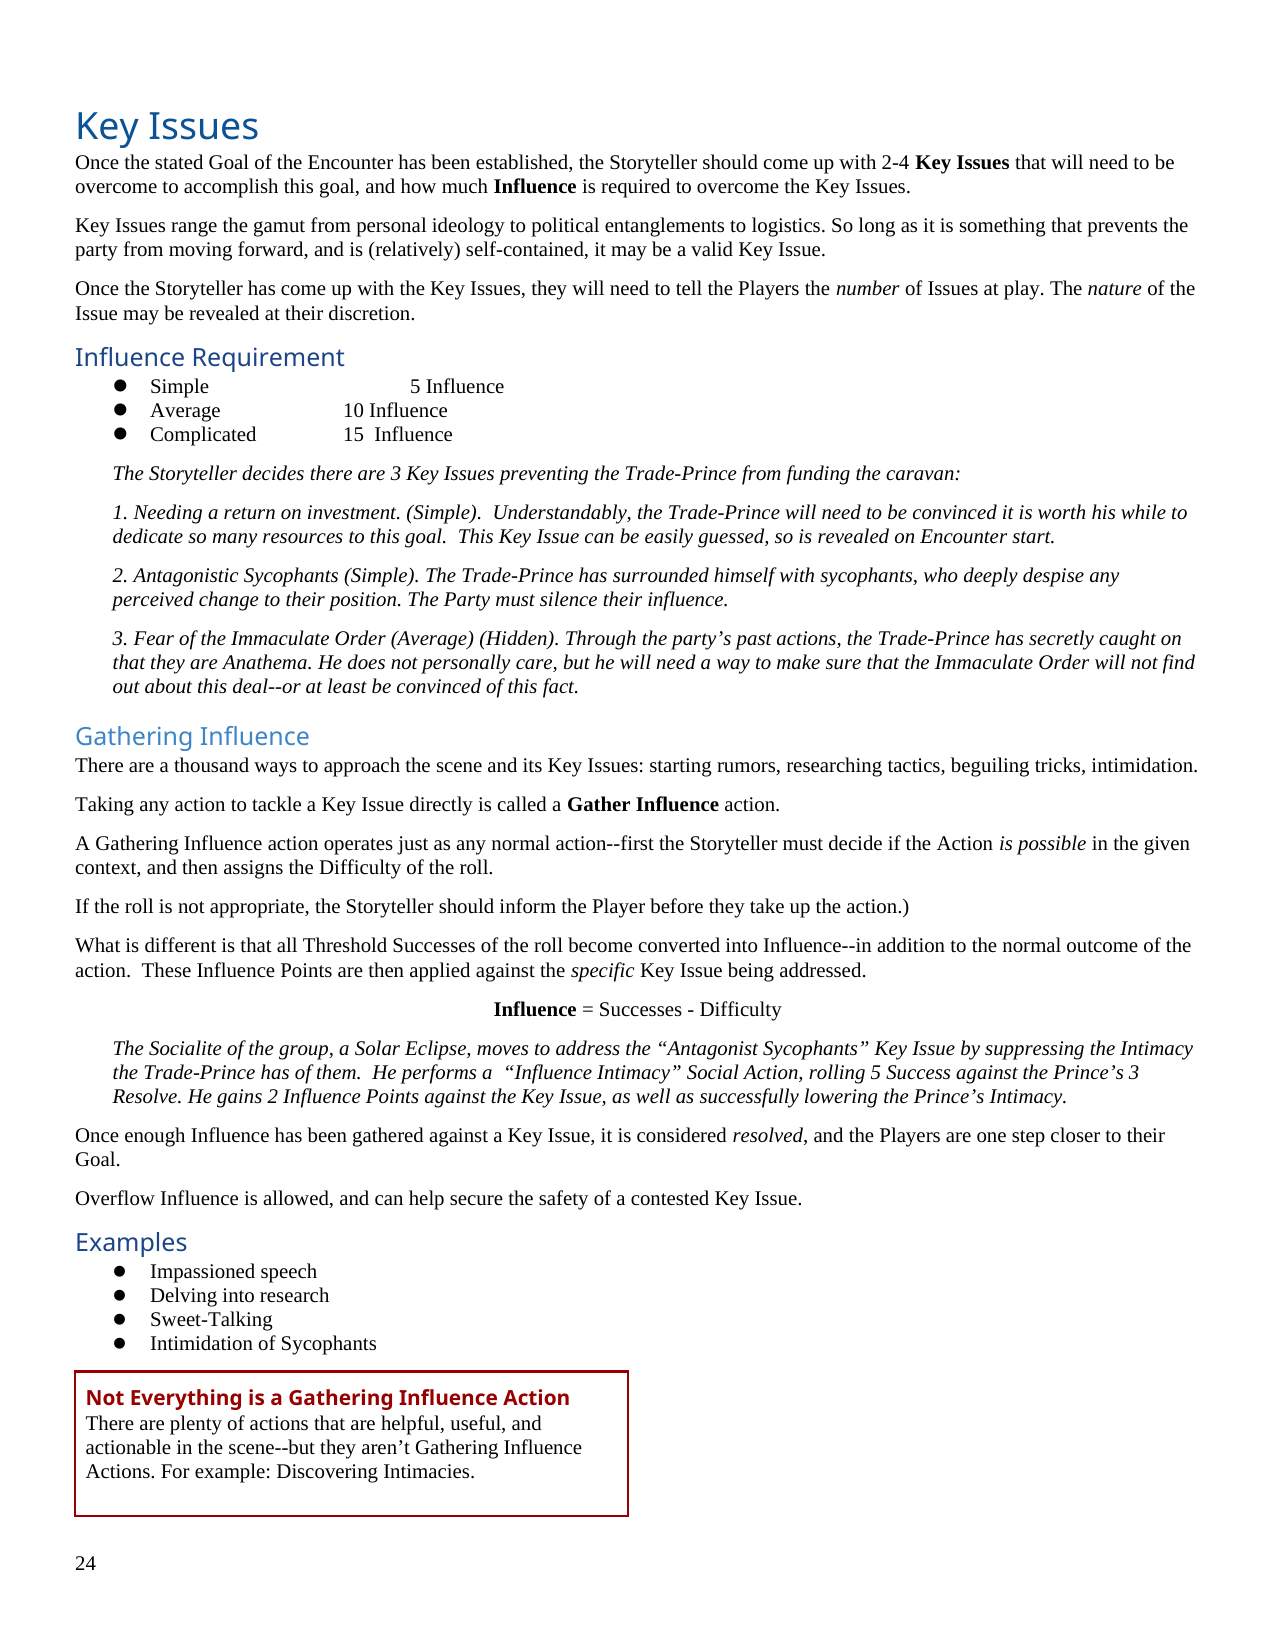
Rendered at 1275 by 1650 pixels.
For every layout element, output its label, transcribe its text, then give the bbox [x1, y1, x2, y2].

text There are a thousand ways to approach the scene and its Key Issues: starting rumors, researching tactics, beguiling tricks, intimidation. [75, 753, 1200, 777]
subtitle Key Issues [75, 99, 1200, 150]
list Complicated 15 Influence [112, 422, 1200, 446]
list Impassioned speech [112, 1259, 1200, 1283]
text 2. Antagonistic Sycophants (Simple). The Trade-Prince has surrounded himself with sycophants, who deeply despise any perceived change to their position. The Party must silence their influence. [112, 563, 1200, 611]
subtitle Influence Requirement [75, 339, 1200, 373]
text Once the stated Goal of the Encounter has been established, the Storyteller should come up with 2-4 Key Issues that will need to be overcome to accomplish this goal, and how much Influence is required to overcome the Key Issues. [75, 150, 1200, 198]
text If the roll is not appropriate, the Storyteller should inform the Player before they take up the action.) [75, 894, 1200, 918]
text 3. Fear of the Immaculate Order (Average) (Hidden). Through the party’s past actions, the Trade-Prince has secretly caught on that they are Anathema. He does not personally care, but he will need a way to make sure that the Immaculate Order will not find out about this deal--or at least be convinced of this fact. [112, 626, 1200, 698]
text Taking any action to tackle a Key Issue directly is called a Gather Influence action. [75, 792, 1200, 816]
text Overflow Influence is allowed, and can help secure the safety of a contested Key Issue. [75, 1186, 1200, 1210]
text Influence = Successes - Difficulty [75, 997, 1200, 1021]
text The Storyteller decides there are 3 Key Issues preventing the Trade-Prince from funding the caravan: [112, 461, 1200, 485]
list Average 10 Influence [112, 398, 1200, 422]
text Key Issues range the gamut from personal ideology to political entanglements to logistics. So long as it is something that prevents the party from moving forward, and is (relatively) self-contained, it may be a valid Key Issue. [75, 213, 1200, 261]
text The Socialite of the group, a Solar Eclipse, moves to address the “Antagonist Sycophants” Key Issue by suppressing the Intimacy the Trade-Prince has of them. He performs a “Influence Intimacy” Social Action, rolling 5 Success against the Prince’s 3 Resolve. He gains 2 Influence Points against the Key Issue, as well as successfully lowering the Prince’s Intimacy. [112, 1036, 1200, 1108]
text What is different is that all Threshold Successes of the roll become converted into Influence--in addition to the normal outcome of the action. These Influence Points are then applied against the specific Key Issue being addressed. [75, 933, 1200, 982]
text 1. Needing a return on investment. (Simple). Understandably, the Trade-Prince will need to be convinced it is worth his while to dedicate so many resources to this goal. This Key Issue can be easily guessed, so is revealed on Encounter start. [112, 500, 1200, 548]
text A Gathering Influence action operates just as any normal action--first the Storyteller must decide if the Action is possible in the given context, and then assigns the Difficulty of the roll. [75, 831, 1200, 879]
list Sweet-Talking [112, 1307, 1200, 1331]
table_header Not Everything is a Gathering Influence Action There are plenty of actions that are helpful, useful, and actionable in the scene--but they aren’t Gathering Influence Actions. For example: Discovering Intimacies. [76, 1373, 627, 1515]
subtitle Examples [75, 1225, 1200, 1259]
list Delving into research [112, 1283, 1200, 1307]
list Simple 5 Influence [112, 373, 1200, 398]
subtitle Gathering Influence [75, 719, 1200, 753]
text Once enough Influence has been gathered against a Key Issue, it is considered resolved, and the Players are one step closer to their Goal. [75, 1123, 1200, 1171]
text Once the Storyteller has come up with the Key Issues, they will need to tell the Players the number of Issues at play. The nature of the Issue may be revealed at their discretion. [75, 276, 1200, 324]
list Intimidation of Sycophants [112, 1331, 1200, 1355]
